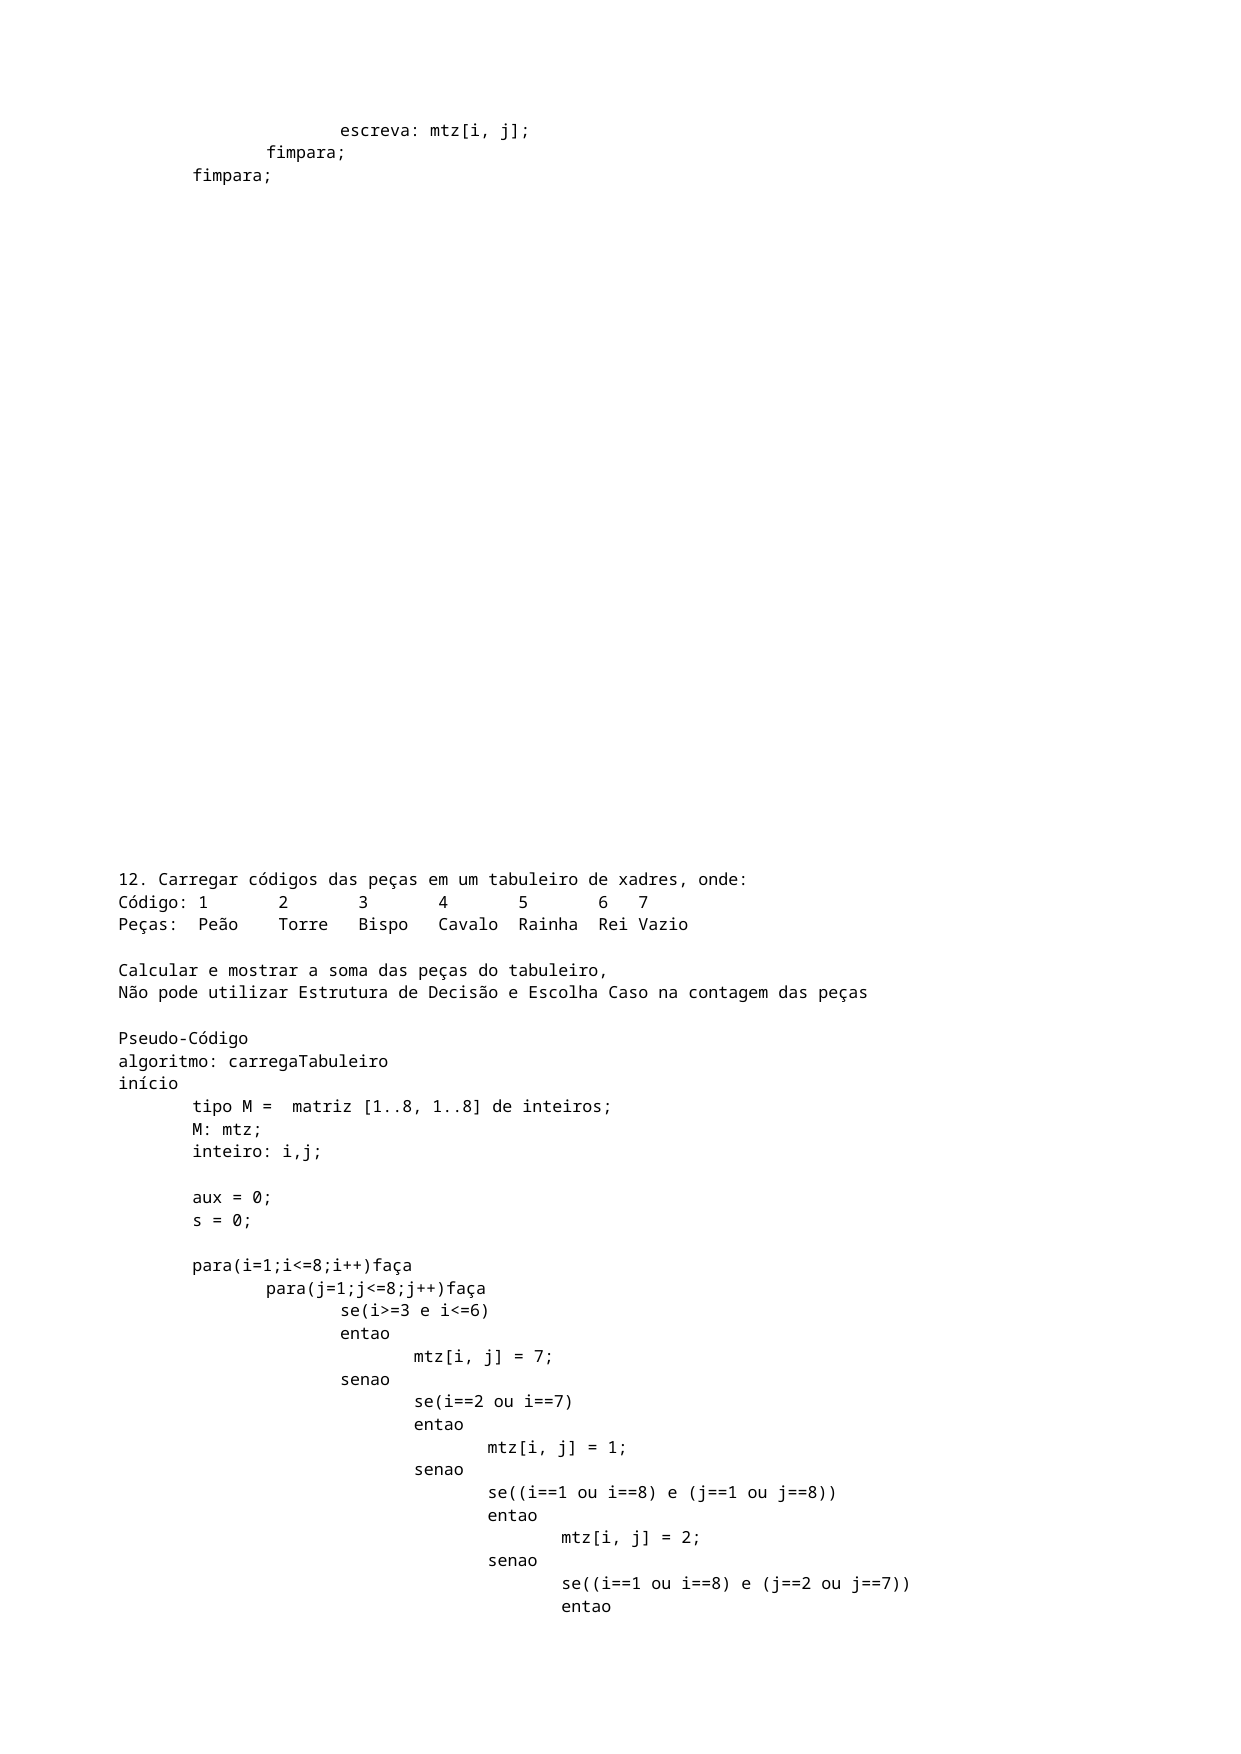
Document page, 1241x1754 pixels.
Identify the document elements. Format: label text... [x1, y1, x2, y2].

text escreva: mtz[i, j]; [118, 118, 1122, 141]
text entao [118, 1412, 1122, 1435]
text senao [118, 1458, 1122, 1481]
text se(i==2 ou i==7) [118, 1390, 1122, 1412]
text Calcular e mostrar a soma das peças do tabuleiro, [118, 958, 1122, 981]
text senao [118, 1367, 1122, 1390]
text aux = 0; [118, 1185, 1122, 1208]
text fimpara; [118, 163, 1122, 186]
text mtz[i, j] = 1; [118, 1435, 1122, 1458]
text Código: 1 2 3 4 5 6 7 [118, 890, 1122, 913]
text para(j=1;j<=8;j++)faça [118, 1276, 1122, 1299]
text 12. Carregar códigos das peças em um tabuleiro de xadres, onde: [118, 867, 1122, 890]
text fimpara; [118, 141, 1122, 163]
text inteiro: i,j; [118, 1140, 1122, 1163]
text se((i==1 ou i==8) e (j==1 ou j==8)) [118, 1481, 1122, 1503]
text início [118, 1072, 1122, 1094]
text tipo M = matriz [1..8, 1..8] de inteiros; [118, 1094, 1122, 1117]
text mtz[i, j] = 2; [118, 1526, 1122, 1549]
text entao [118, 1322, 1122, 1344]
text M: mtz; [118, 1117, 1122, 1140]
text Peças: Peão Torre Bispo Cavalo Rainha Rei Vazio [118, 913, 1122, 936]
text Pseudo-Código [118, 1026, 1122, 1049]
text se((i==1 ou i==8) e (j==2 ou j==7)) [118, 1571, 1122, 1594]
text algoritmo: carregaTabuleiro [118, 1049, 1122, 1072]
text s = 0; [118, 1208, 1122, 1231]
text senao [118, 1549, 1122, 1571]
text Não pode utilizar Estrutura de Decisão e Escolha Caso na contagem das peças [118, 981, 1122, 1004]
text mtz[i, j] = 7; [118, 1344, 1122, 1367]
text para(i=1;i<=8;i++)faça [118, 1253, 1122, 1276]
text entao [118, 1594, 1122, 1617]
text se(i>=3 e i<=6) [118, 1299, 1122, 1322]
text entao [118, 1503, 1122, 1526]
